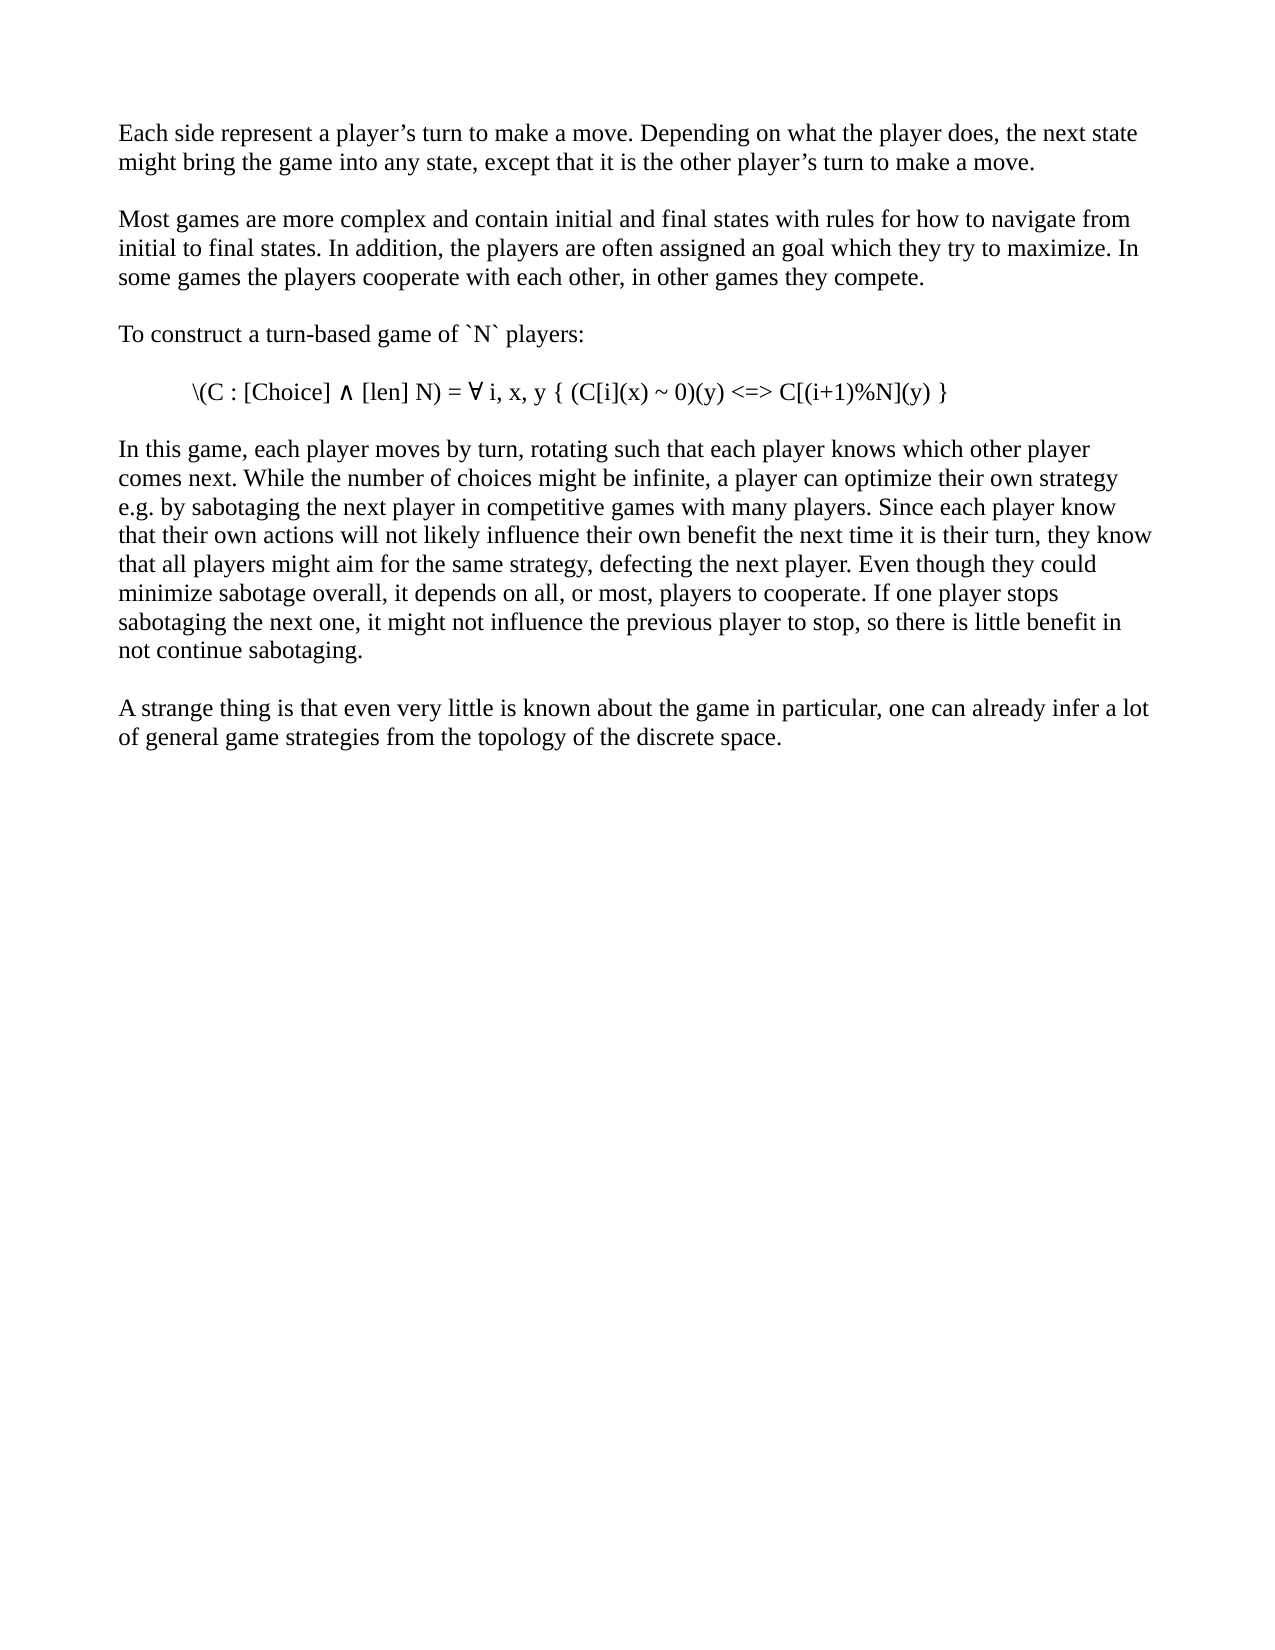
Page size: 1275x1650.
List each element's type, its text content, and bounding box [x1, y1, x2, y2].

text In this game, each player moves by turn, rotating such that each player knows which other player comes next. While the number of choices might be infinite, a player can optimize their own strategy e.g. by sabotaging the next player in competitive games with many players. Since each player know that their own actions will not likely influence their own benefit the next time it is their turn, they know that all players might aim for the same strategy, defecting the next player. Even though they could minimize sabotage overall, it depends on all, or most, players to cooperate. If one player stops sabotaging the next one, it might not influence the previous player to stop, so there is little benefit in not continue sabotaging. [118, 434, 1157, 664]
text A strange thing is that even very little is known about the game in particular, one can already infer a lot of general game strategies from the topology of the discrete space. [118, 693, 1157, 751]
text Most games are more complex and contain initial and final states with rules for how to navigate from initial to final states. In addition, the players are often assigned an goal which they try to maximize. In some games the players cooperate with each other, in other games they compete. [118, 204, 1157, 291]
text \(C : [Choice] ∧ [len] N) = ∀ i, x, y { (C[i](x) ~ 0)(y) <=> C[(i+1)%N](y) } [118, 377, 1157, 406]
text Each side represent a player’s turn to make a move. Depending on what the player does, the next state might bring the game into any state, except that it is the other player’s turn to make a move. [118, 118, 1157, 176]
text To construct a turn-based game of `N` players: [118, 319, 1157, 348]
